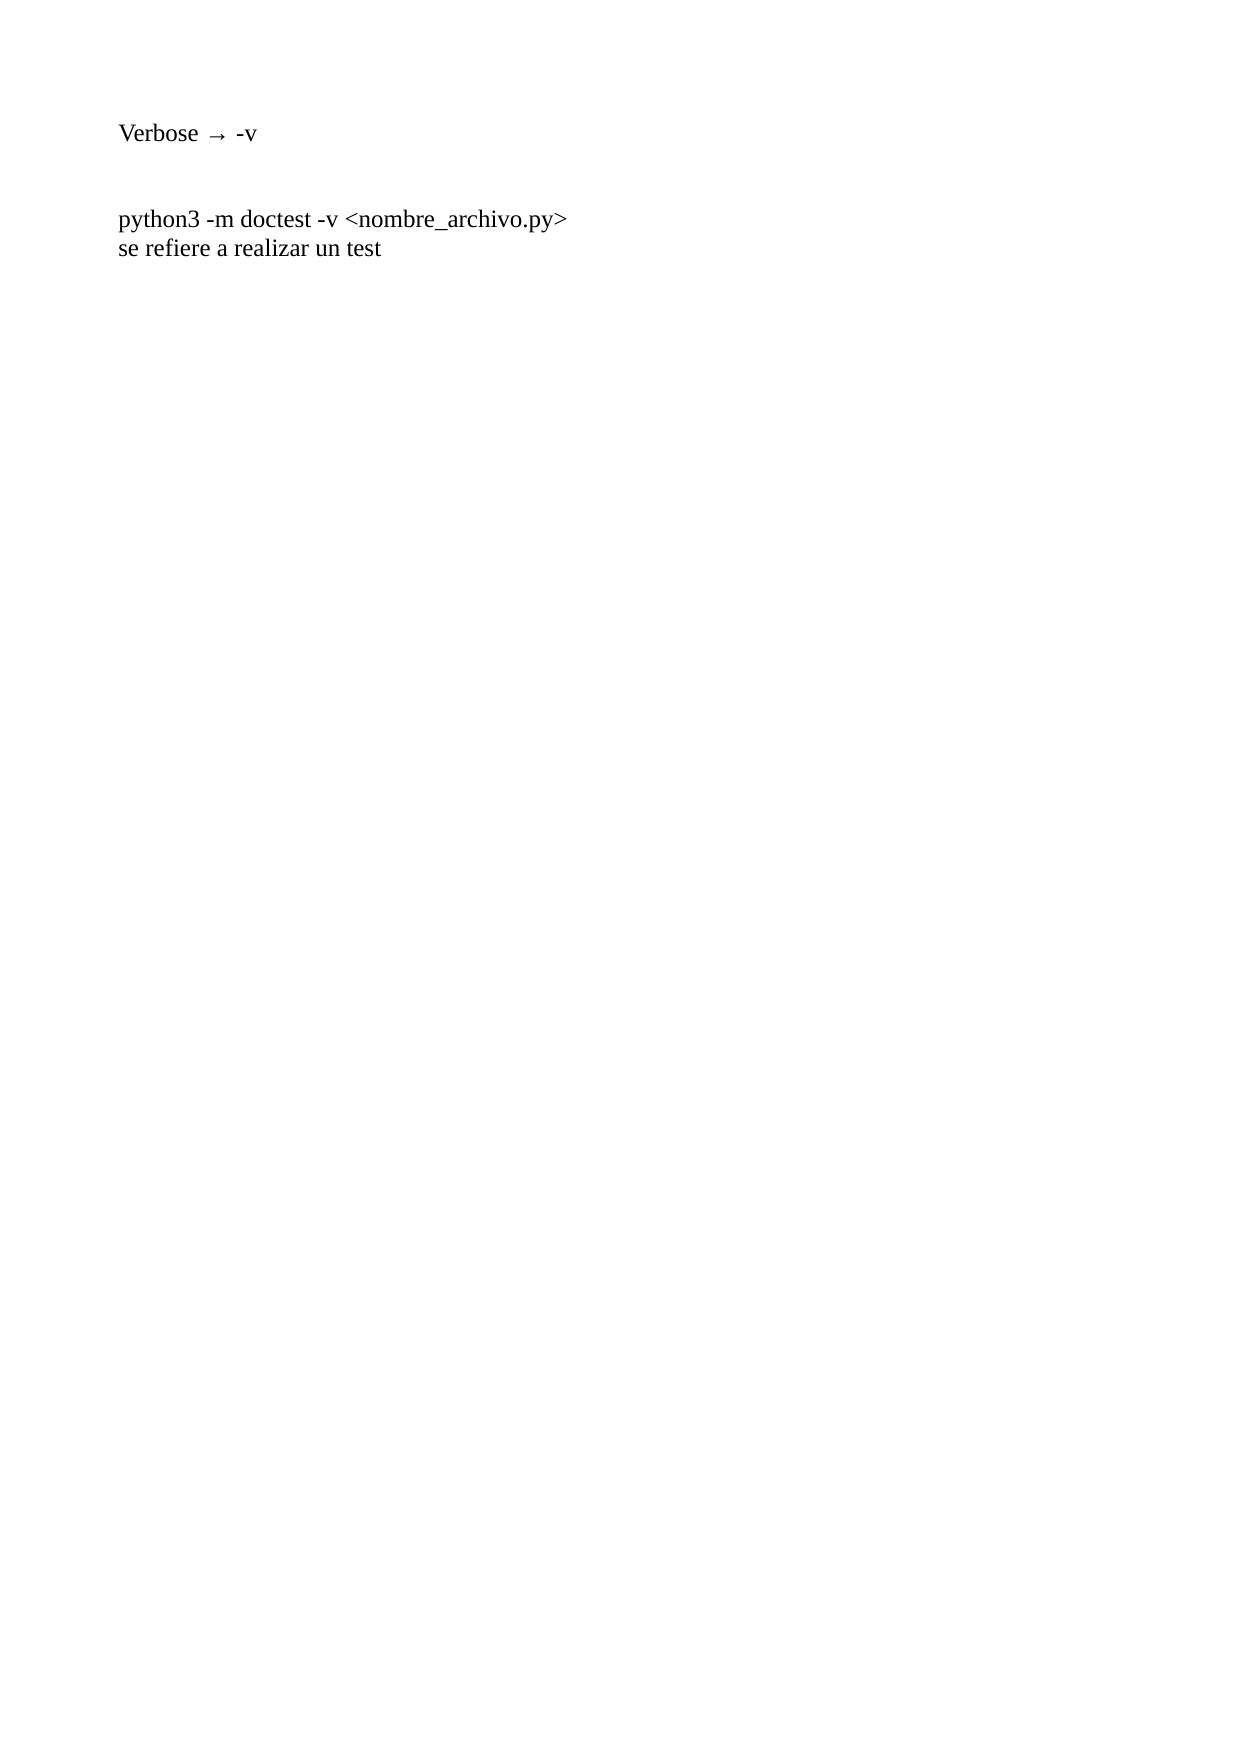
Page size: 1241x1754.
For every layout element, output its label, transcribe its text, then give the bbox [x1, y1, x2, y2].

text python3 -m doctest -v <nombre_archivo.py> [118, 204, 1122, 233]
text se refiere a realizar un test [118, 233, 1122, 262]
text Verbose → -v [118, 118, 1122, 147]
